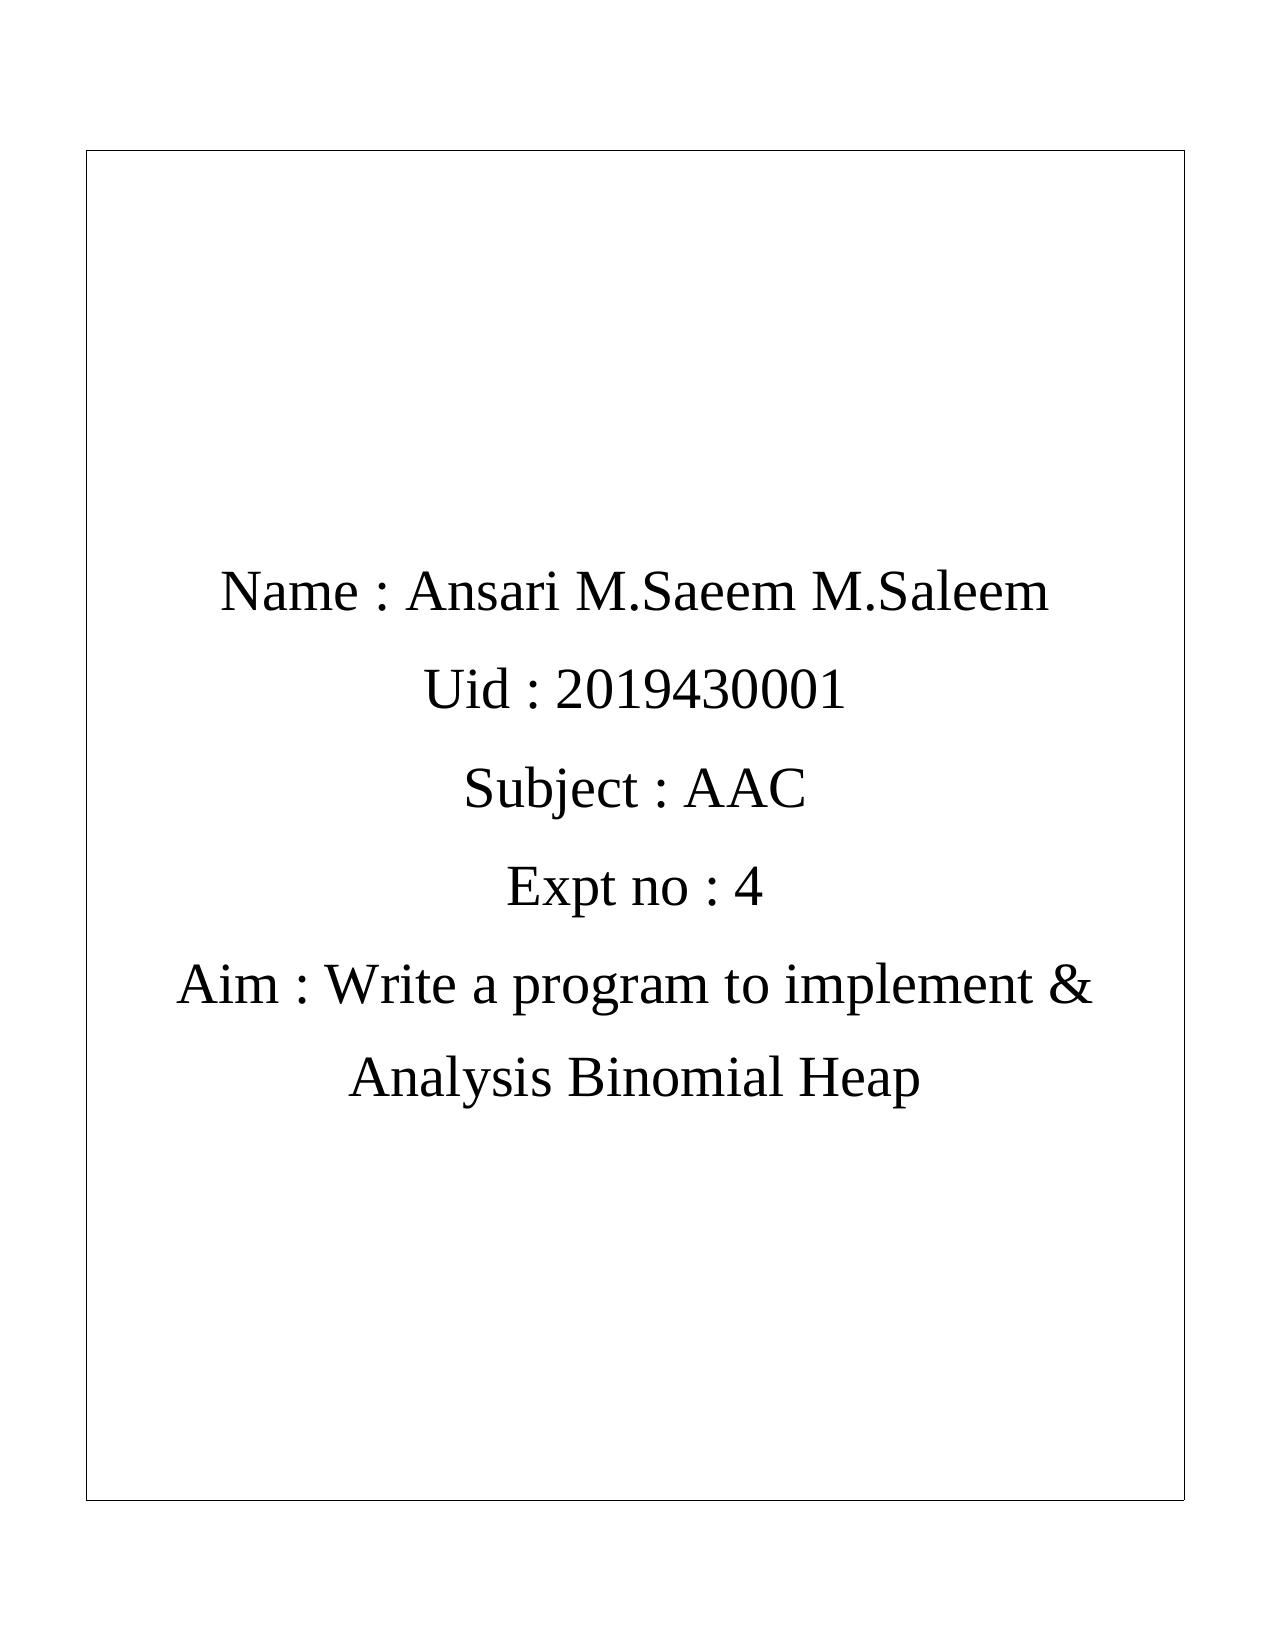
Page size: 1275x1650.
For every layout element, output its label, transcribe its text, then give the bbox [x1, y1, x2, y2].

text Aim : Write a program to implement & Analysis Binomial Heap [92, 949, 1178, 1109]
text Expt no : 4 [92, 851, 1178, 918]
text Subject : AAC [92, 752, 1178, 819]
text Uid : 2019430001 [92, 654, 1178, 721]
text Name : Ansari M.Saeem M.Saleem [92, 556, 1178, 623]
